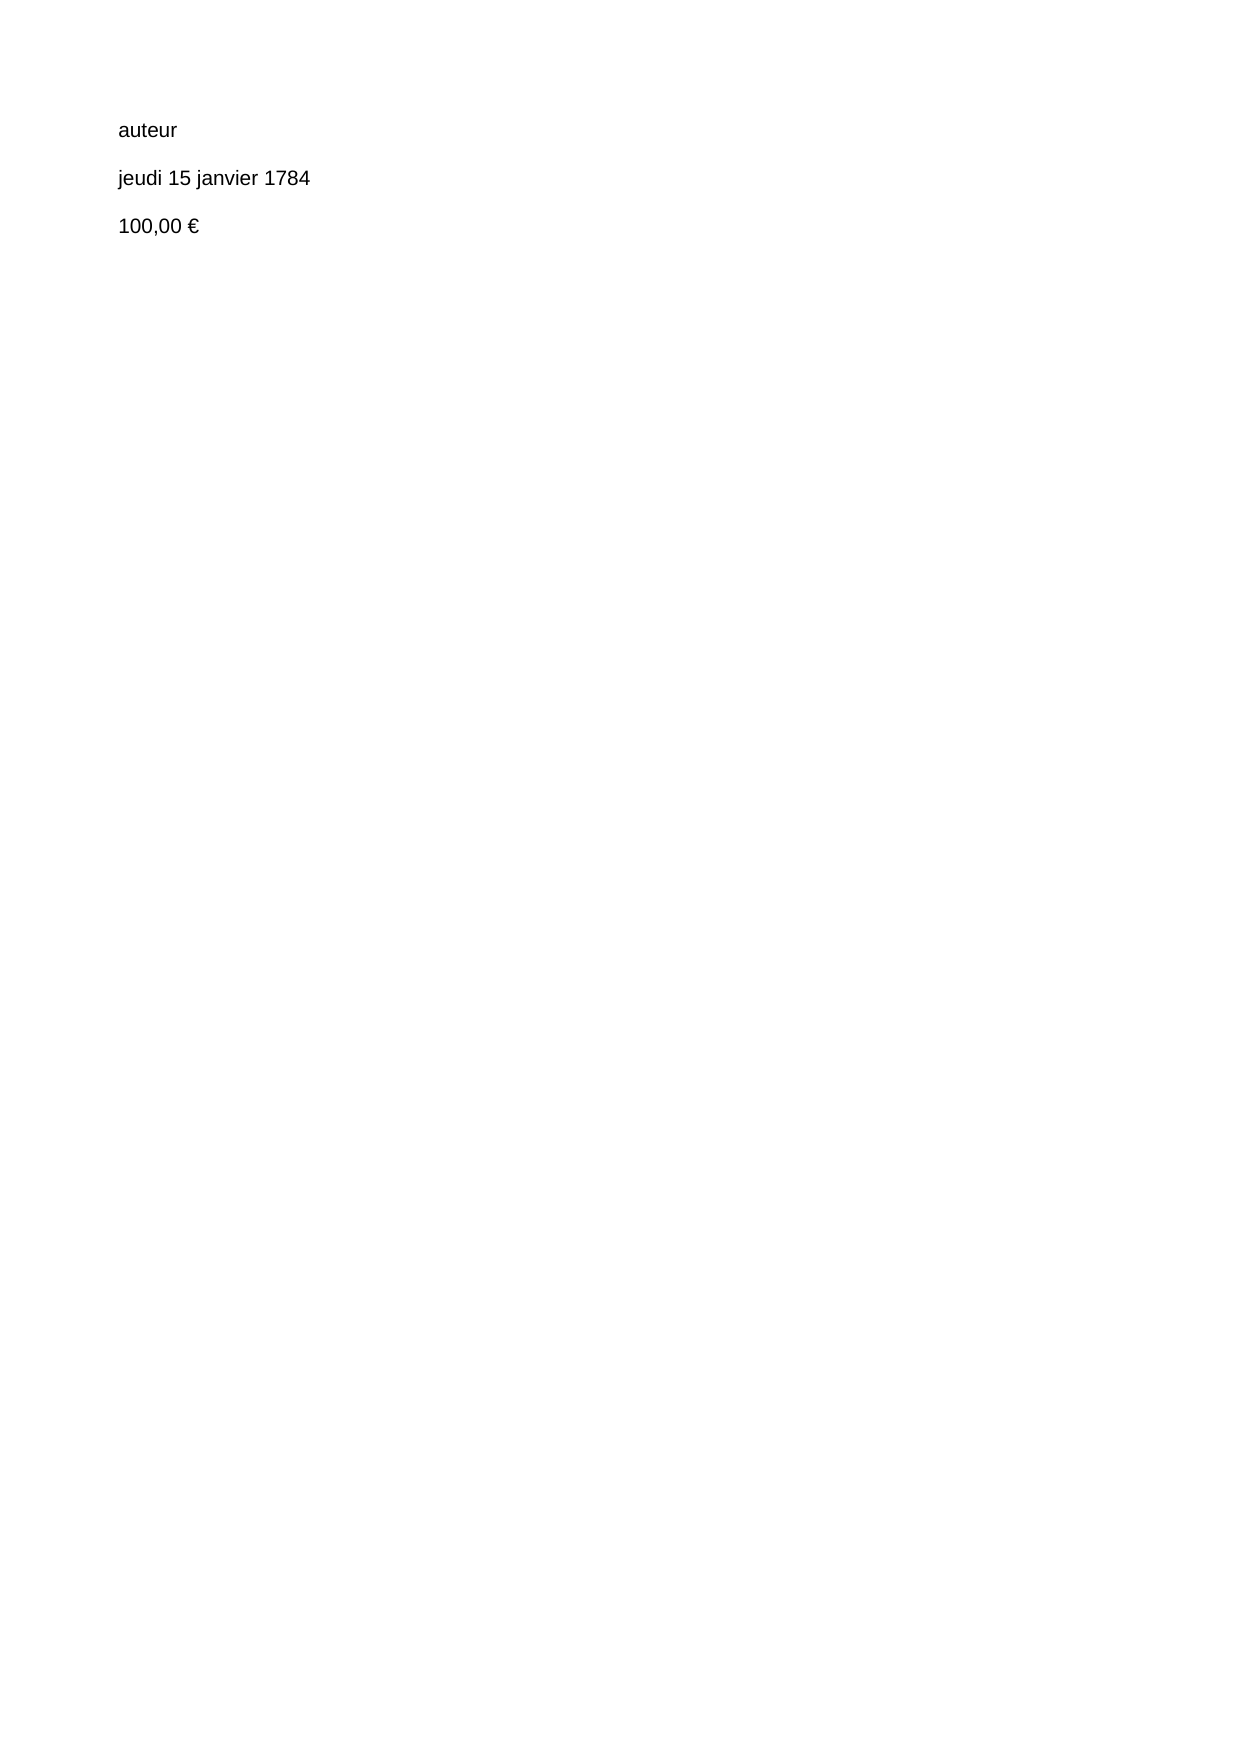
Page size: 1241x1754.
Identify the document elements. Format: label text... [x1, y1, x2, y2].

text jeudi 15 janvier 1784 [118, 166, 1122, 190]
text 100,00 € [118, 214, 1122, 238]
text auteur [118, 118, 1122, 142]
